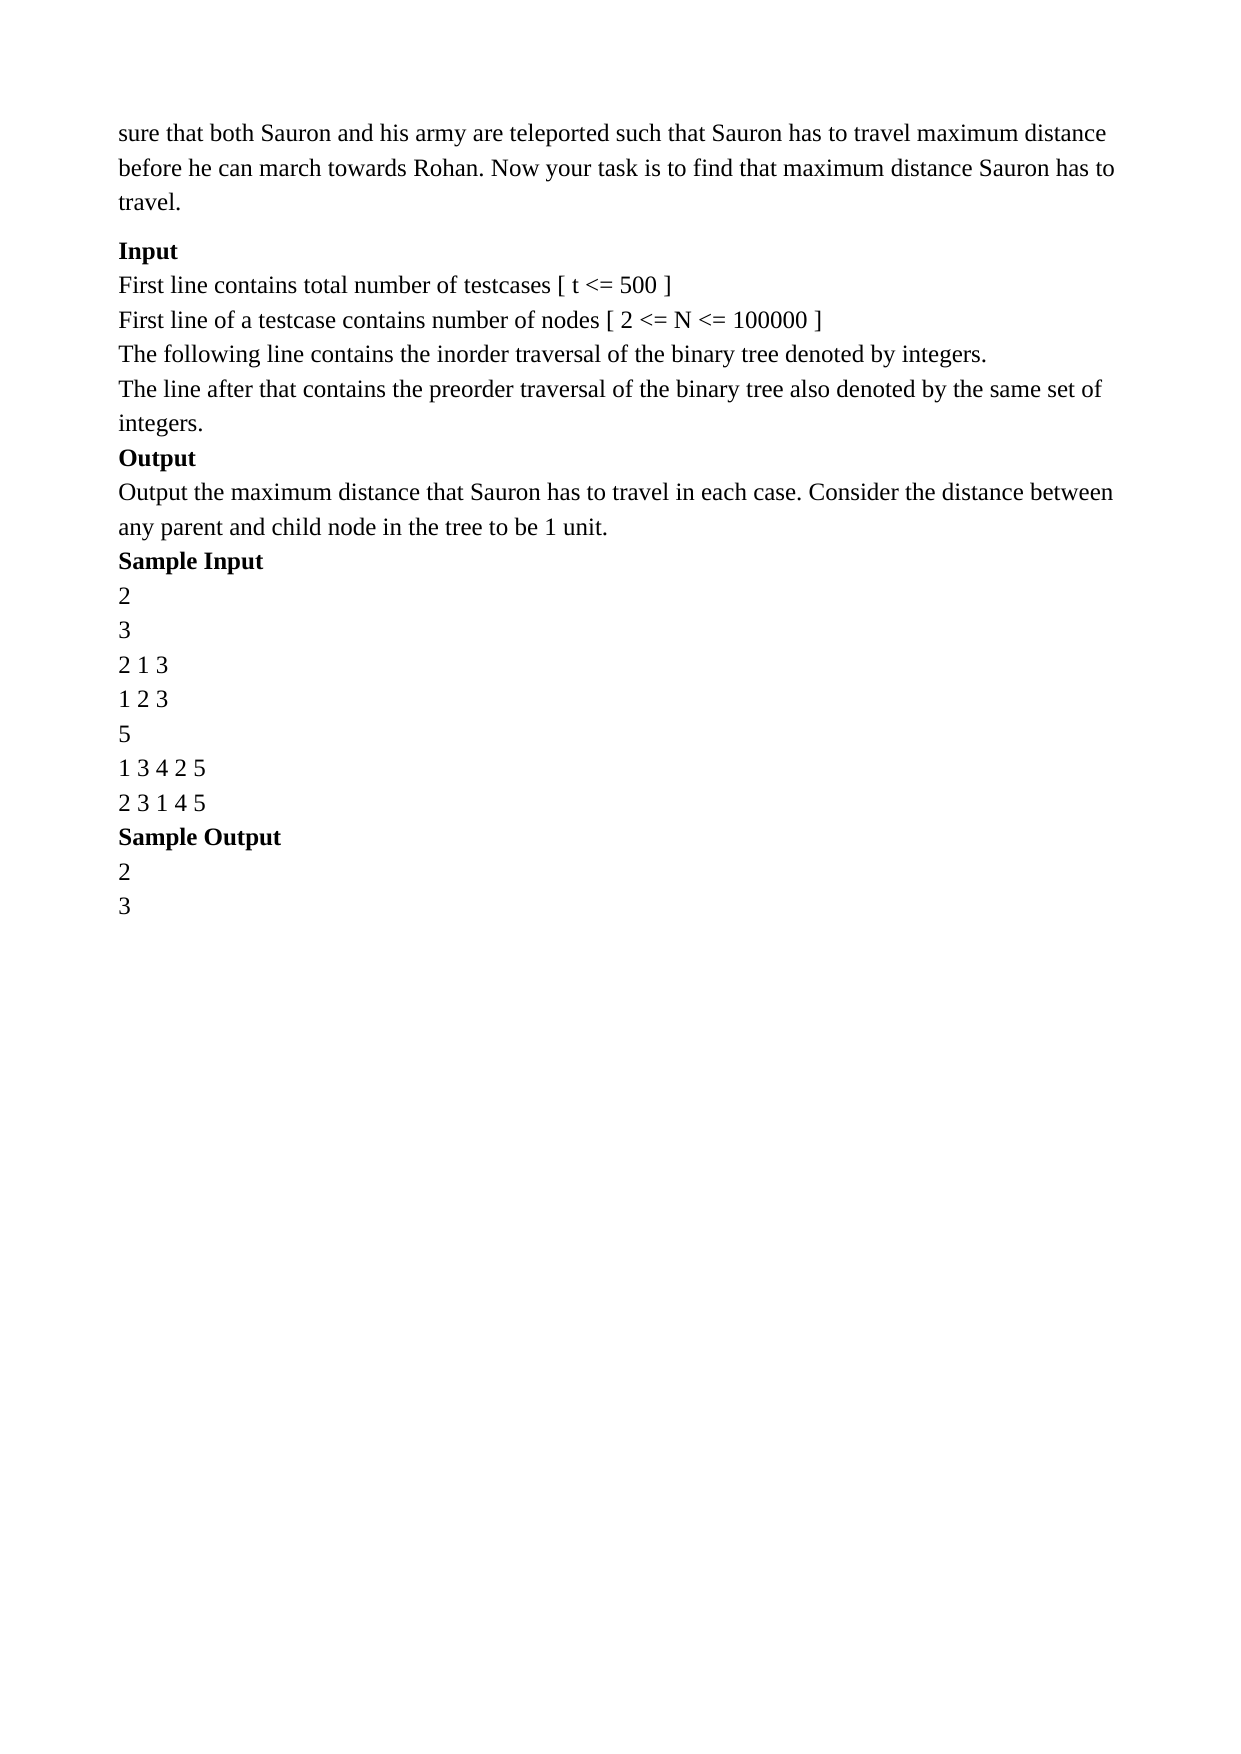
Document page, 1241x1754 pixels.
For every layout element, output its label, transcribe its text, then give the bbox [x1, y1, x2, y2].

text sure that both Sauron and his army are teleported such that Sauron has to travel maximum distance before he can march towards Rohan. Now your task is to find that maximum distance Sauron has to travel. [118, 118, 1122, 216]
text Input First line contains total number of testcases [ t <= 500 ] First line of a testcase contains number of nodes [ 2 <= N <= 100000 ] The following line contains the inorder traversal of the binary tree denoted by integers. The line after that contains the preorder traversal of the binary tree also denoted by the same set of integers. Output Output the maximum distance that Sauron has to travel in each case. Consider the distance between any parent and child node in the tree to be 1 unit. Sample Input 2 3 2 1 3 1 2 3 5 1 3 4 2 5 2 3 1 4 5 Sample Output 2 3 [118, 236, 1122, 920]
